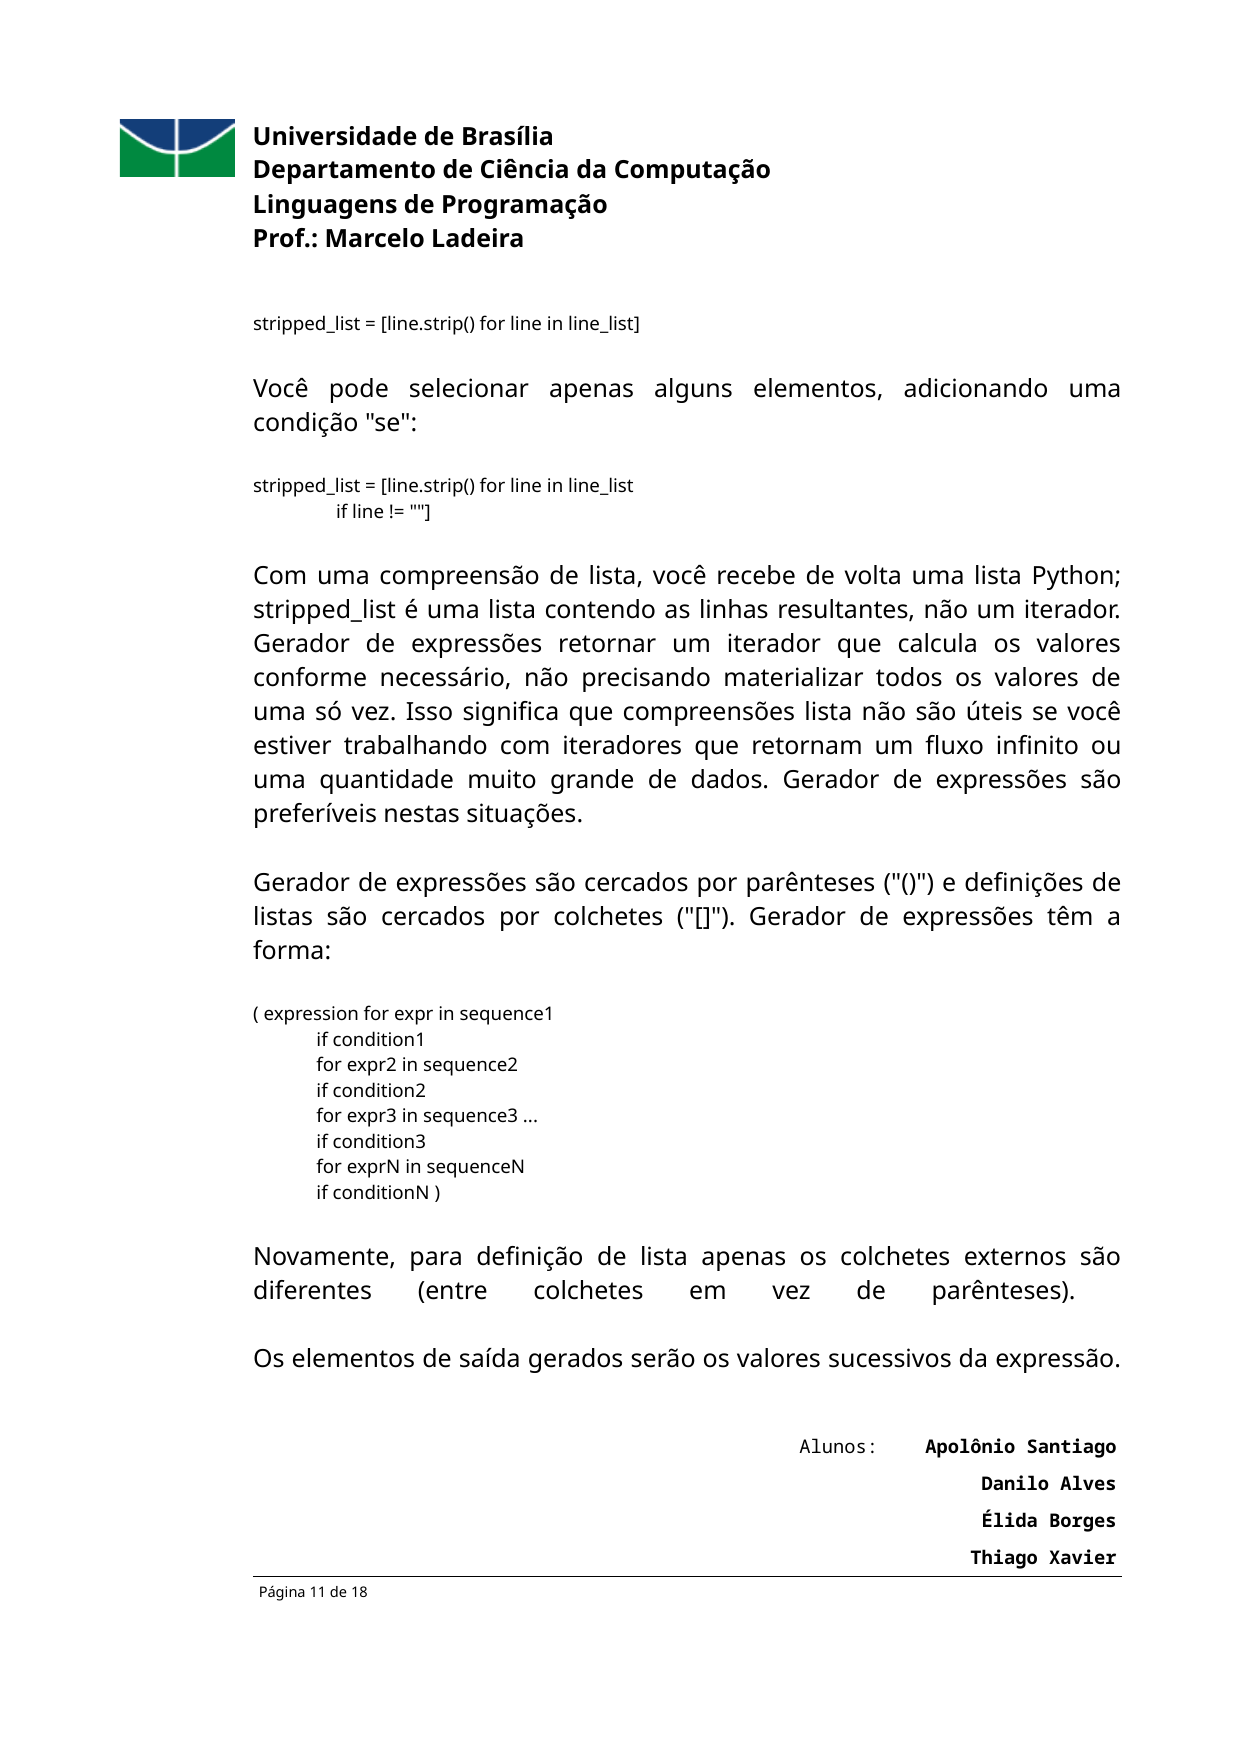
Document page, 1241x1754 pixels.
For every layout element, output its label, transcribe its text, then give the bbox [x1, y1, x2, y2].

text for exprN in sequenceN [253, 1153, 1122, 1179]
text Gerador de expressões são cercados por parênteses ("()") e definições de listas são cercados por colchetes ("[]"). Gerador de expressões têm a forma: [253, 864, 1122, 966]
text ( expression for expr in sequence1 [253, 1000, 1122, 1026]
text if condition1 [253, 1026, 1122, 1051]
text if conditionN ) [253, 1179, 1122, 1204]
text Novamente, para definição de lista apenas os colchetes externos são diferentes (entre colchetes em vez de parênteses). Os elementos de saída gerados serão os valores sucessivos da expressão. [253, 1239, 1122, 1375]
text Você pode selecionar apenas alguns elementos, adicionando uma condição "se": [253, 370, 1122, 438]
text for expr3 in sequence3 ... [253, 1102, 1122, 1128]
text if condition2 [253, 1077, 1122, 1102]
picture [119, 119, 235, 177]
text if condition3 [253, 1128, 1122, 1153]
text for expr2 in sequence2 [253, 1051, 1122, 1077]
text Com uma compreensão de lista, você recebe de volta uma lista Python; stripped_list é uma lista contendo as linhas resultantes, não um iterador. Gerador de expressões retornar um iterador que calcula os valores conforme necessário, não precisando materializar todos os valores de uma só vez. Isso significa que compreensões lista não são úteis se você estiver trabalhando com iteradores que retornam um fluxo infinito ou uma quantidade muito grande de dados. Gerador de expressões são preferíveis nestas situações. [253, 558, 1122, 830]
text stripped_list = [line.strip() for line in line_list [253, 472, 1122, 498]
text stripped_list = [line.strip() for line in line_list] [253, 311, 1122, 336]
text if line != ""] [253, 498, 1122, 523]
